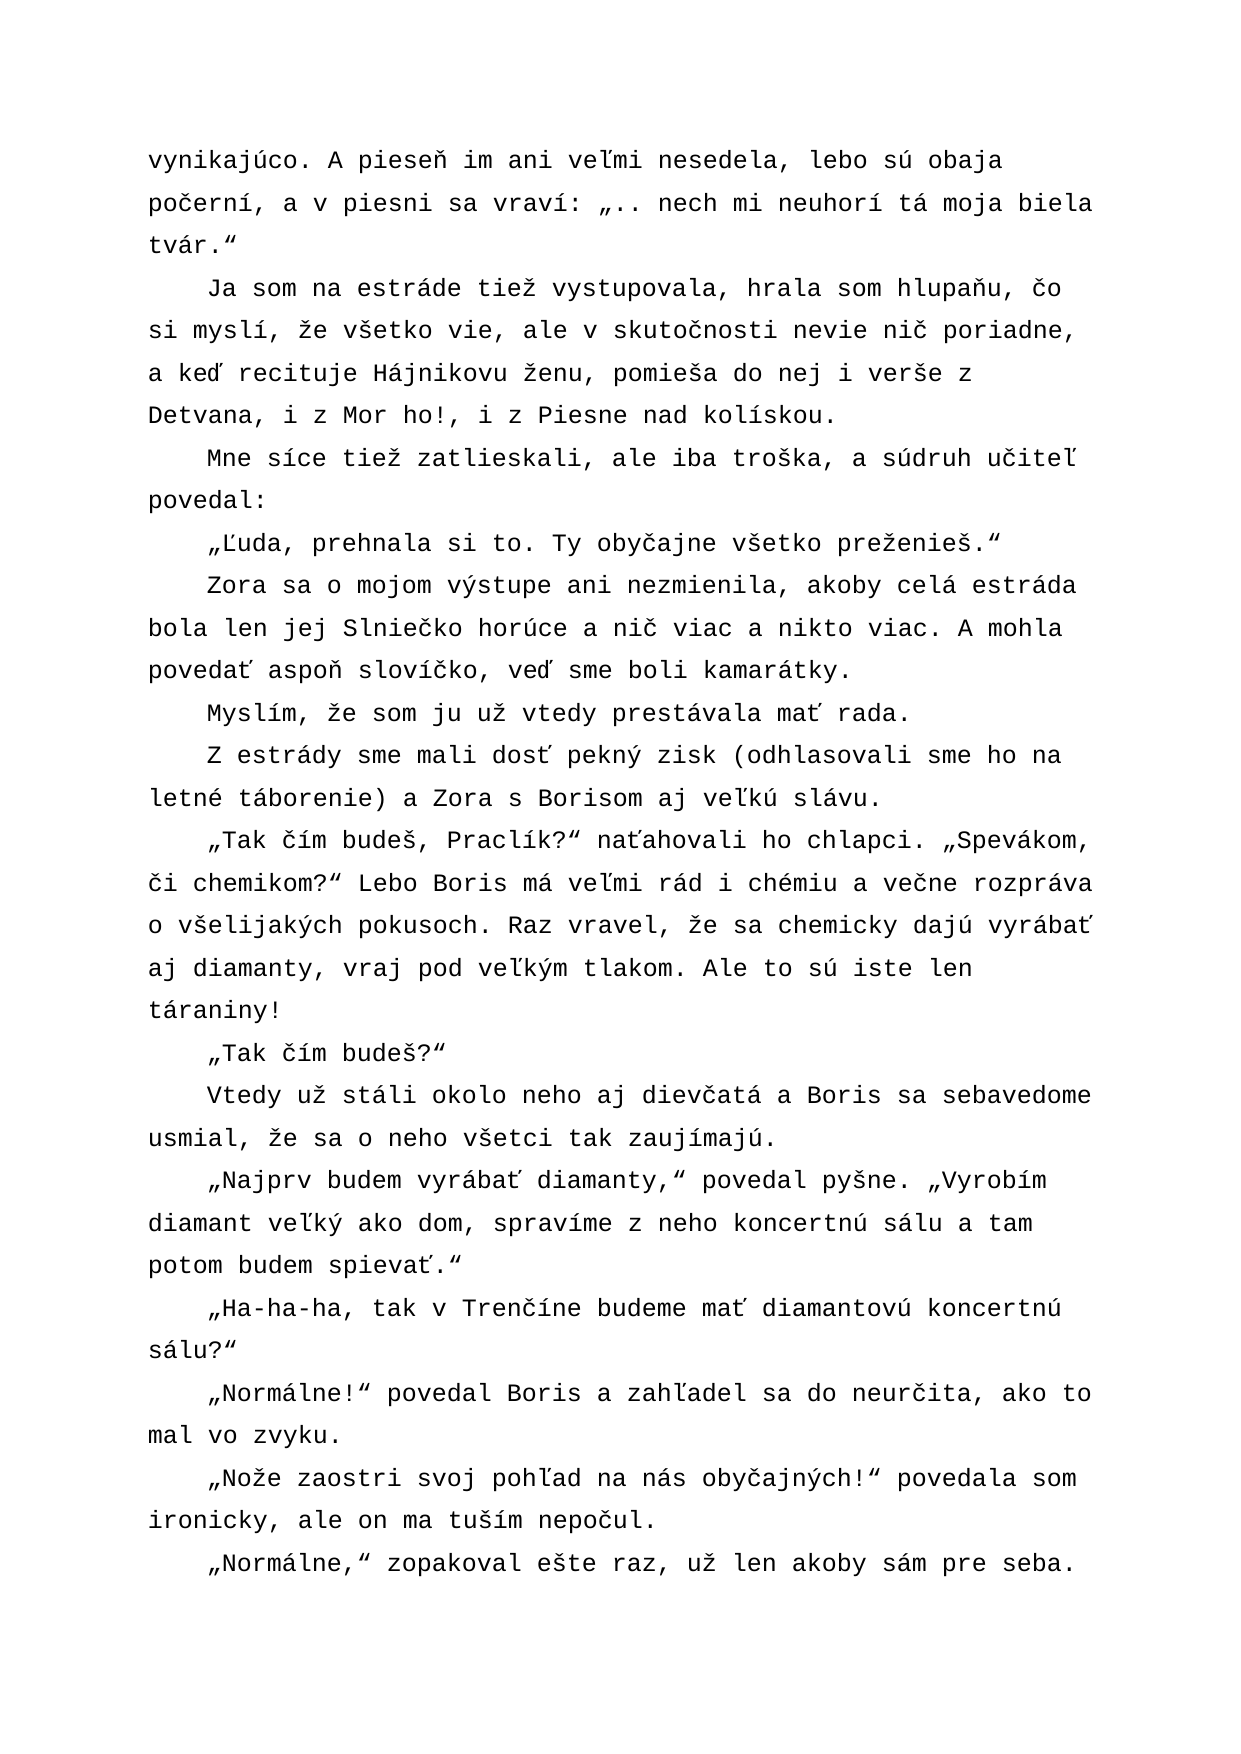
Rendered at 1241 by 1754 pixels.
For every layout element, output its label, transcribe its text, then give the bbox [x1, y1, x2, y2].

text „Normálne,“ zopakoval ešte raz, už len akoby sám pre seba. [148, 1550, 1093, 1578]
text „Tak čím budeš?“ [148, 1040, 1093, 1068]
text vynikajúco. A pieseň im ani veľmi nesedela, lebo sú obaja počerní, a v piesni sa vraví: „.. nech mi neuhorí tá moja biela tvár.“ [148, 148, 1093, 261]
text „Ľuda, prehnala si to. Ty obyčajne všetko preženieš.“ [148, 530, 1093, 558]
text Mne síce tiež zatlieskali, ale iba troška, a súdruh učiteľ povedal: [148, 445, 1093, 516]
text „Ha-ha-ha, tak v Trenčíne budeme mať diamantovú koncertnú sálu?“ [148, 1295, 1093, 1366]
text Ja som na estráde tiež vystupovala, hrala som hlupaňu, čo si myslí, že všetko vie, ale v skutočnosti nevie nič poriadne, a keď recituje Hájnikovu ženu, pomieša do nej i verše z Detvana, i z Mor ho!, i z Piesne nad kolískou. [148, 275, 1093, 431]
text „Normálne!“ povedal Boris a zahľadel sa do neurčita, ako to mal vo zvyku. [148, 1380, 1093, 1451]
text Vtedy už stáli okolo neho aj dievčatá a Boris sa sebavedome usmial, že sa o neho všetci tak zaujímajú. [148, 1083, 1093, 1153]
text Zora sa o mojom výstupe ani nezmienila, akoby celá estráda bola len jej Slniečko horúce a nič viac a nikto viac. A mohla povedať aspoň slovíčko, veď sme boli kamarátky. [148, 573, 1093, 686]
text Myslím, že som ju už vtedy prestávala mať rada. [148, 700, 1093, 728]
text „Tak čím budeš, Praclík?“ naťahovali ho chlapci. „Spevákom, či chemikom?“ Lebo Boris má veľmi rád i chémiu a večne rozpráva o všelijakých pokusoch. Raz vravel, že sa chemicky dajú vyrábať aj diamanty, vraj pod veľkým tlakom. Ale to sú iste len táraniny! [148, 828, 1093, 1026]
text „Najprv budem vyrábať diamanty,“ povedal pyšne. „Vyrobím diamant veľký ako dom, spravíme z neho koncertnú sálu a tam potom budem spievať.“ [148, 1168, 1093, 1281]
text Z estrády sme mali dosť pekný zisk (odhlasovali sme ho na letné táborenie) a Zora s Borisom aj veľkú slávu. [148, 743, 1093, 813]
text „Nože zaostri svoj pohľad na nás obyčajných!“ povedala som ironicky, ale on ma tuším nepočul. [148, 1465, 1093, 1536]
